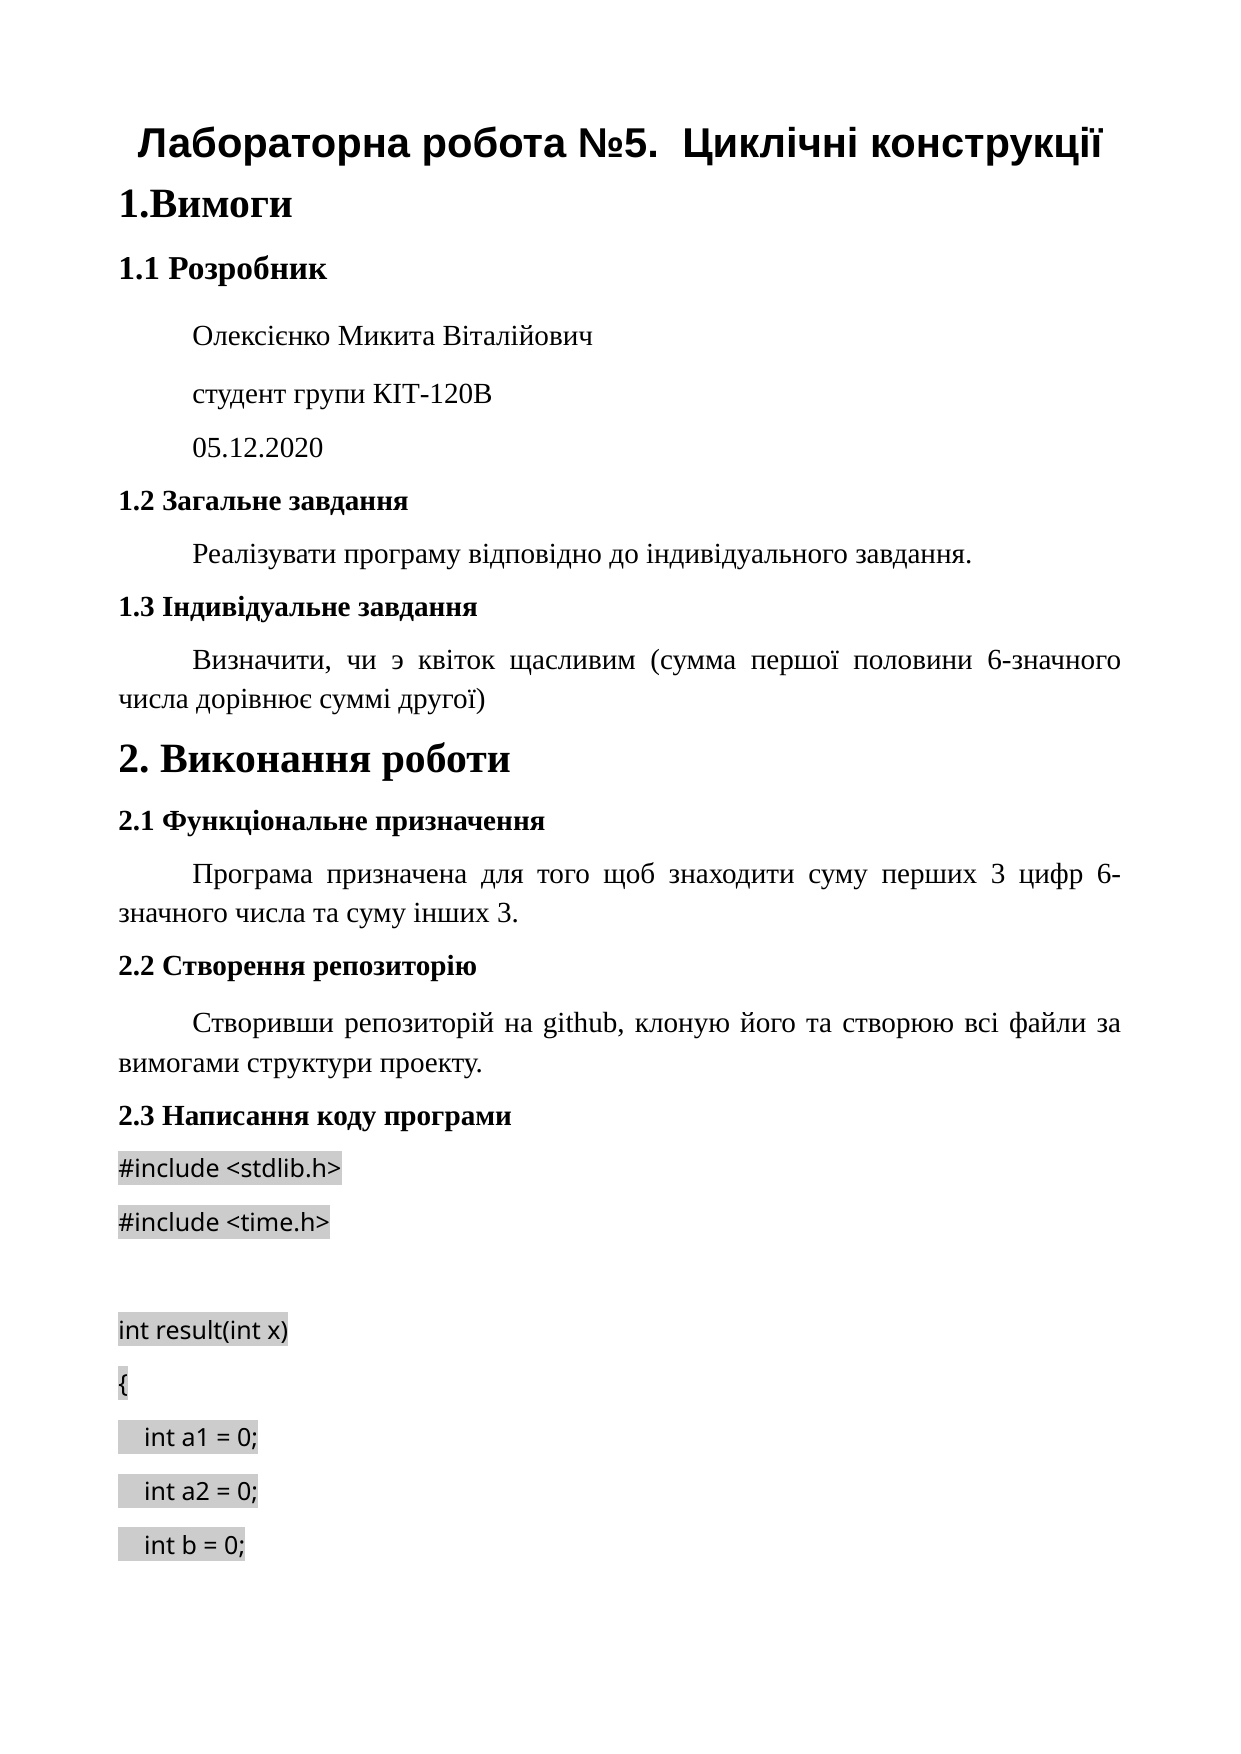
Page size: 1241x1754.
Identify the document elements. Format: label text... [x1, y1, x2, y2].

text Реалізувати програму відповідно до індивідуального завдання. [118, 536, 1122, 569]
text int a2 = 0; [118, 1473, 1122, 1508]
text 2.3 Написання коду програми [118, 1098, 1122, 1131]
text 1.2 Загальне завдання [118, 483, 1122, 516]
text int b = 0; [118, 1527, 1122, 1561]
text Визначити, чи э квіток щасливим (сумма першої половини 6-значного числа дорівнює суммі другої) [118, 642, 1122, 714]
text #include <stdlib.h> [118, 1151, 1122, 1185]
text 05.12.2020 [118, 430, 1122, 463]
text 1.3 Індивідуальне завдання [118, 589, 1122, 623]
text int result(int x) [118, 1312, 1122, 1346]
text 2. Виконання роботи [118, 734, 1122, 782]
text int a1 = 0; [118, 1420, 1122, 1454]
text 1.Вимоги [118, 178, 1122, 226]
text Олексієнко Микита Віталійович [118, 307, 1122, 355]
text 1.1 Розробник [118, 248, 1122, 287]
text Програма призначена для того щоб знаходити суму перших 3 цифр 6-значного числа та суму інших 3. [118, 857, 1122, 929]
text { [118, 1366, 1122, 1400]
text 2.1 Функціональне призначення [118, 803, 1122, 837]
text Створивши репозиторій на github, клоную його та створюю всі файли за вимогами структури проекту. [118, 1001, 1122, 1078]
title Лабораторна робота №5. Циклічні конструкції [118, 118, 1122, 166]
text 2.2 Створення репозиторію [118, 948, 1122, 982]
text #include <time.h> [118, 1205, 1122, 1239]
text студент групи КІТ-120В [118, 377, 1122, 410]
